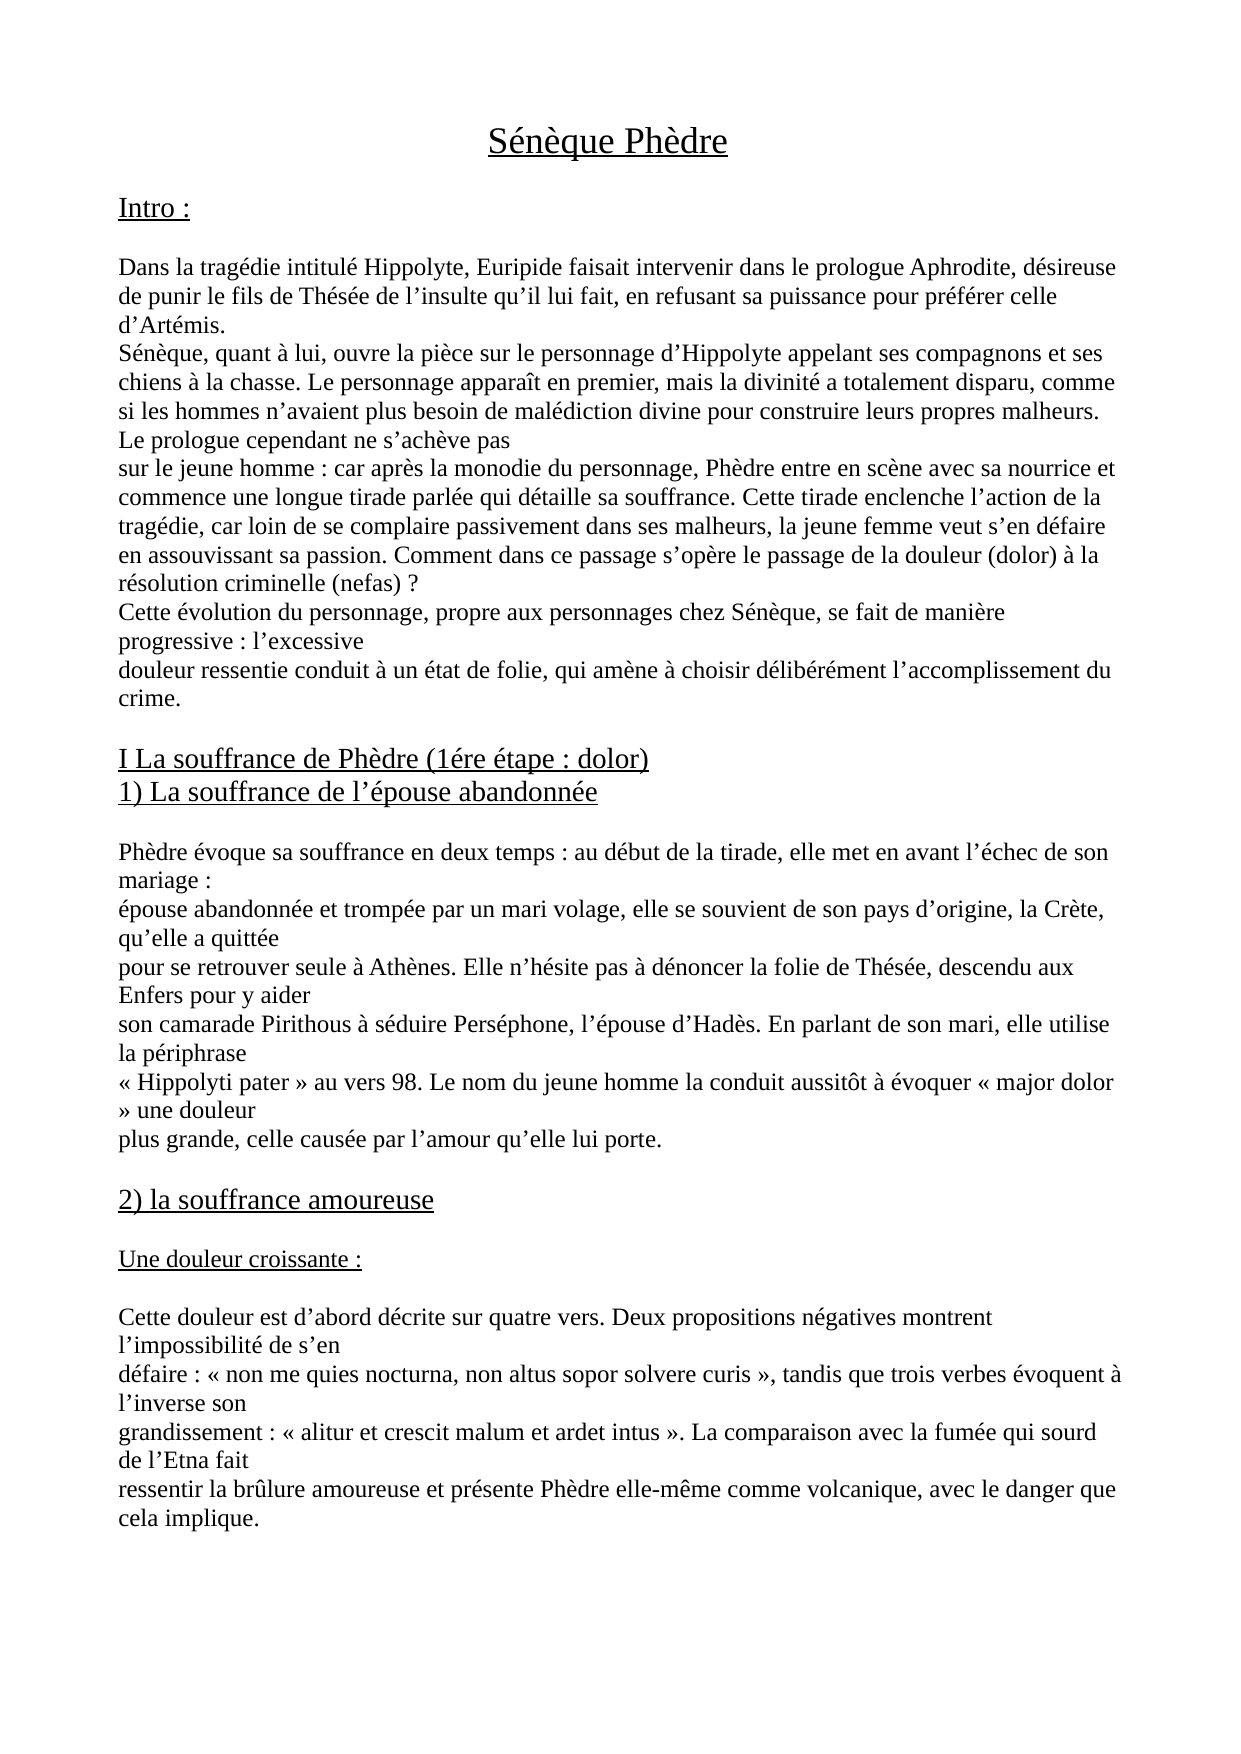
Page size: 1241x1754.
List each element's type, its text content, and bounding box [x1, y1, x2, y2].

text Phèdre évoque sa souffrance en deux temps : au début de la tirade, elle met en avant l’échec de son mariage : épouse abandonnée et trompée par un mari volage, elle se souvient de son pays d’origine, la Crète, qu’elle a quittée pour se retrouver seule à Athènes. Elle n’hésite pas à dénoncer la folie de Thésée, descendu aux Enfers pour y aider son camarade Pirithous à séduire Perséphone, l’épouse d’Hadès. En parlant de son mari, elle utilise la périphrase « Hippolyti pater » au vers 98. Le nom du jeune homme la conduit aussitôt à évoquer « major dolor » une douleur plus grande, celle causée par l’amour qu’elle lui porte. [118, 808, 1122, 1153]
text Une douleur croissante : Cette douleur est d’abord décrite sur quatre vers. Deux propositions négatives montrent l’impossibilité de s’en défaire : « non me quies nocturna, non altus sopor solvere curis », tandis que trois verbes évoquent à l’inverse son grandissement : « alitur et crescit malum et ardet intus ». La comparaison avec la fumée qui sourd de l’Etna fait ressentir la brûlure amoureuse et présente Phèdre elle-même comme volcanique, avec le danger que cela implique. [118, 1215, 1122, 1560]
text I La souffrance de Phèdre (1ére étape : dolor) 1) La souffrance de l’épouse abandonnée [118, 712, 1122, 808]
text 2) la souffrance amoureuse [118, 1182, 1122, 1215]
text Intro : [118, 190, 1122, 223]
text Sénèque Phèdre [118, 118, 1122, 161]
text Dans la tragédie intitulé Hippolyte, Euripide faisait intervenir dans le prologue Aphrodite, désireuse de punir le fils de Thésée de l’insulte qu’il lui fait, en refusant sa puissance pour préférer celle d’Artémis. Sénèque, quant à lui, ouvre la pièce sur le personnage d’Hippolyte appelant ses compagnons et ses chiens à la chasse. Le personnage apparaît en premier, mais la divinité a totalement disparu, comme si les hommes n’avaient plus besoin de malédiction divine pour construire leurs propres malheurs. Le prologue cependant ne s’achève pas sur le jeune homme : car après la monodie du personnage, Phèdre entre en scène avec sa nourrice et commence une longue tirade parlée qui détaille sa souffrance. Cette tirade enclenche l’action de la tragédie, car loin de se complaire passivement dans ses malheurs, la jeune femme veut s’en défaire en assouvissant sa passion. Comment dans ce passage s’opère le passage de la douleur (dolor) à la résolution criminelle (nefas) ? Cette évolution du personnage, propre aux personnages chez Sénèque, se fait de manière progressive : l’excessive douleur ressentie conduit à un état de folie, qui amène à choisir délibérément l’accomplissement du crime. [118, 252, 1122, 712]
